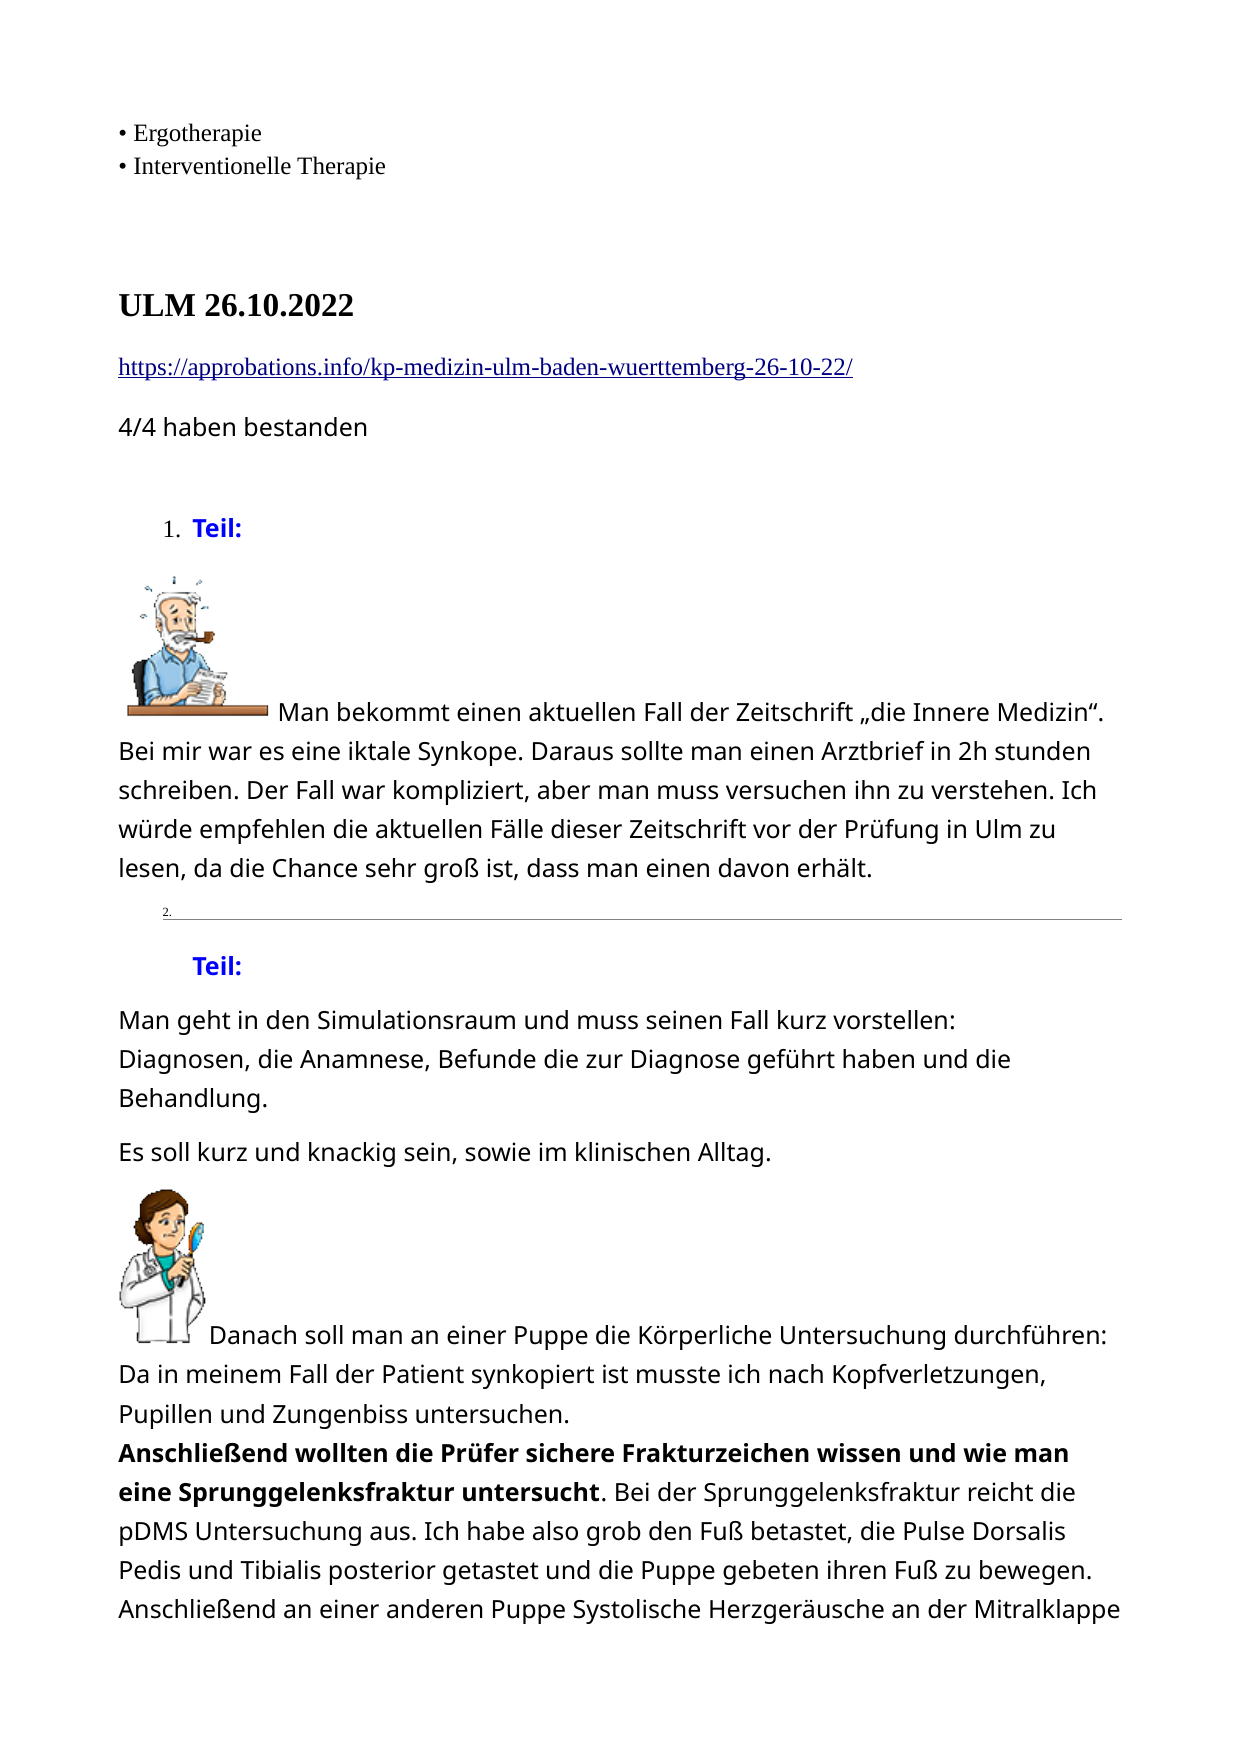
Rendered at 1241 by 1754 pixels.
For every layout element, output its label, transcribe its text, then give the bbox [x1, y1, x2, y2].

text ULM 26.10.2022 [118, 285, 1122, 323]
text • Ergotherapie • Interventionelle Therapie [118, 118, 1122, 180]
text Danach soll man an einer Puppe die Körperliche Untersuchung durchführen: Da in meinem Fall der Patient synkopiert ist musste ich nach Kopfverletzungen, Pupillen und Zungenbiss untersuchen. Anschließend wollten die Prüfer sichere Frakturzeichen wissen und wie man eine Sprunggelenksfraktur untersucht. Bei der Sprunggelenksfraktur reicht die pDMS Untersuchung aus. Ich habe also grob den Fuß betastet, die Pulse Dorsalis Pedis und Tibialis posterior getastet und die Puppe gebeten ihren Fuß zu bewegen. Anschließend an einer anderen Puppe Systolische Herzgeräusche an der Mitralklappe [118, 1188, 1122, 1626]
text Es soll kurz und knackig sein, sowie im klinischen Alltag. [118, 1135, 1122, 1169]
text https://approbations.info/kp-medizin-ulm-baden-wuerttemberg-26-10-22/ [118, 352, 1122, 381]
text Man bekommt einen aktuellen Fall der Zeitschrift „die Innere Medizin“. Bei mir war es eine iktale Synkope. Daraus sollte man einen Arztbrief in 2h stunden schreiben. Der Fall war kompliziert, aber man muss versuchen ihn zu verstehen. Ich würde empfehlen die aktuellen Fälle dieser Zeitschrift vor der Prüfung in Ulm zu lesen, da die Chance sehr groß ist, dass man einen davon erhält. [118, 565, 1122, 885]
text Man geht in den Simulationsraum und muss seinen Fall kurz vorstellen: Diagnosen, die Anamnese, Befunde die zur Diagnose geführt haben und die Behandlung. [118, 1003, 1122, 1115]
picture [118, 1188, 209, 1345]
picture [118, 564, 278, 721]
list Teil: [162, 511, 1122, 545]
list Teil: [162, 949, 1122, 983]
text 4/4 haben bestanden [118, 409, 1122, 444]
